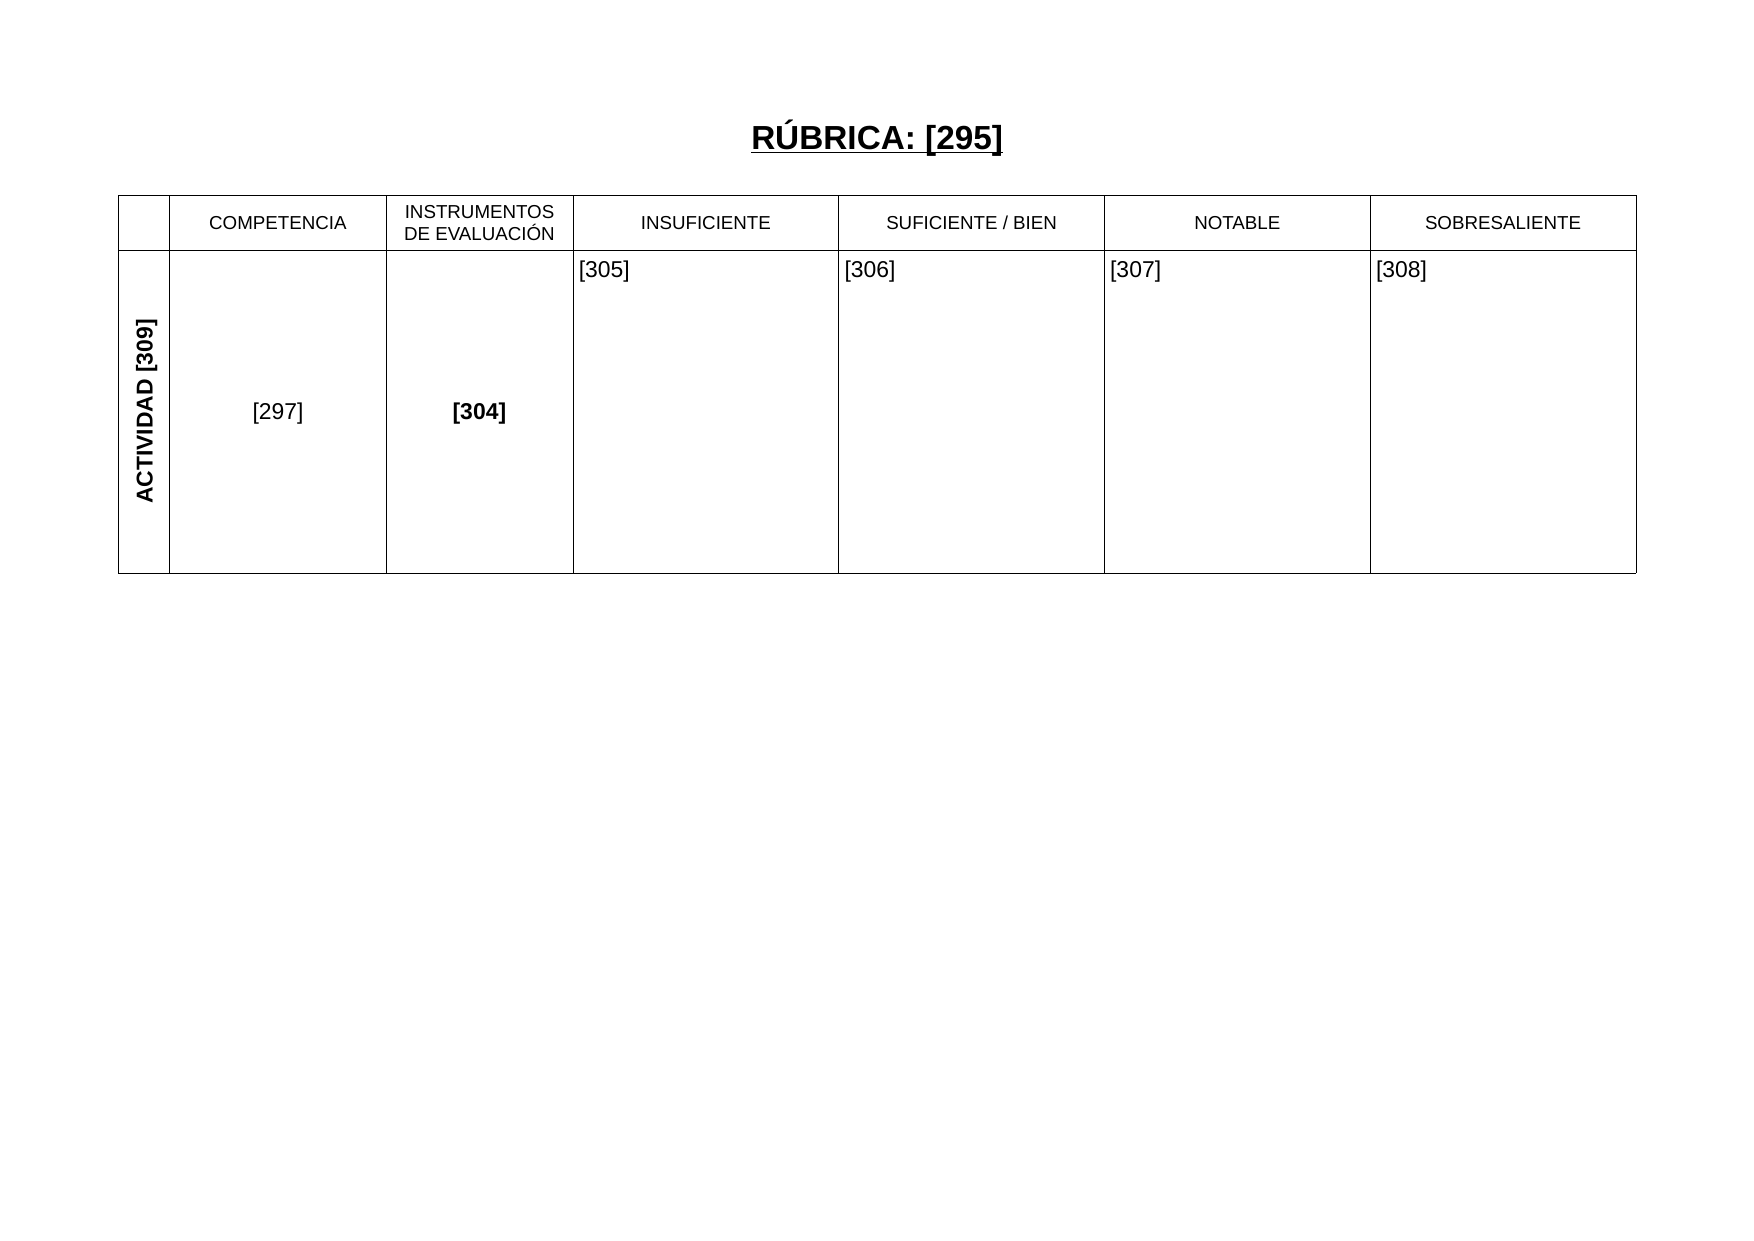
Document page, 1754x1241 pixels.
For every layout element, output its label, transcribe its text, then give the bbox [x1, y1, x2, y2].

table_header INSUFICIENTE [574, 196, 838, 250]
table_cell [304] [387, 251, 573, 573]
table_header SUFICIENTE / BIEN [839, 196, 1104, 250]
text RÚBRICA: [295] [118, 118, 1636, 157]
table_cell [307] [1105, 251, 1370, 573]
table_header NOTABLE [1105, 196, 1370, 250]
table_header INSTRUMENTOS DE EVALUACIÓN [387, 196, 573, 250]
table_header COMPETENCIA [170, 196, 386, 250]
table_header [119, 196, 169, 250]
table_cell [306] [839, 251, 1104, 573]
table_cell [308] [1371, 251, 1636, 573]
table_cell [297] [170, 251, 386, 573]
table_cell ACTIVIDAD [309] [119, 251, 169, 573]
table_header SOBRESALIENTE [1371, 196, 1636, 250]
table_cell [305] [574, 251, 838, 573]
